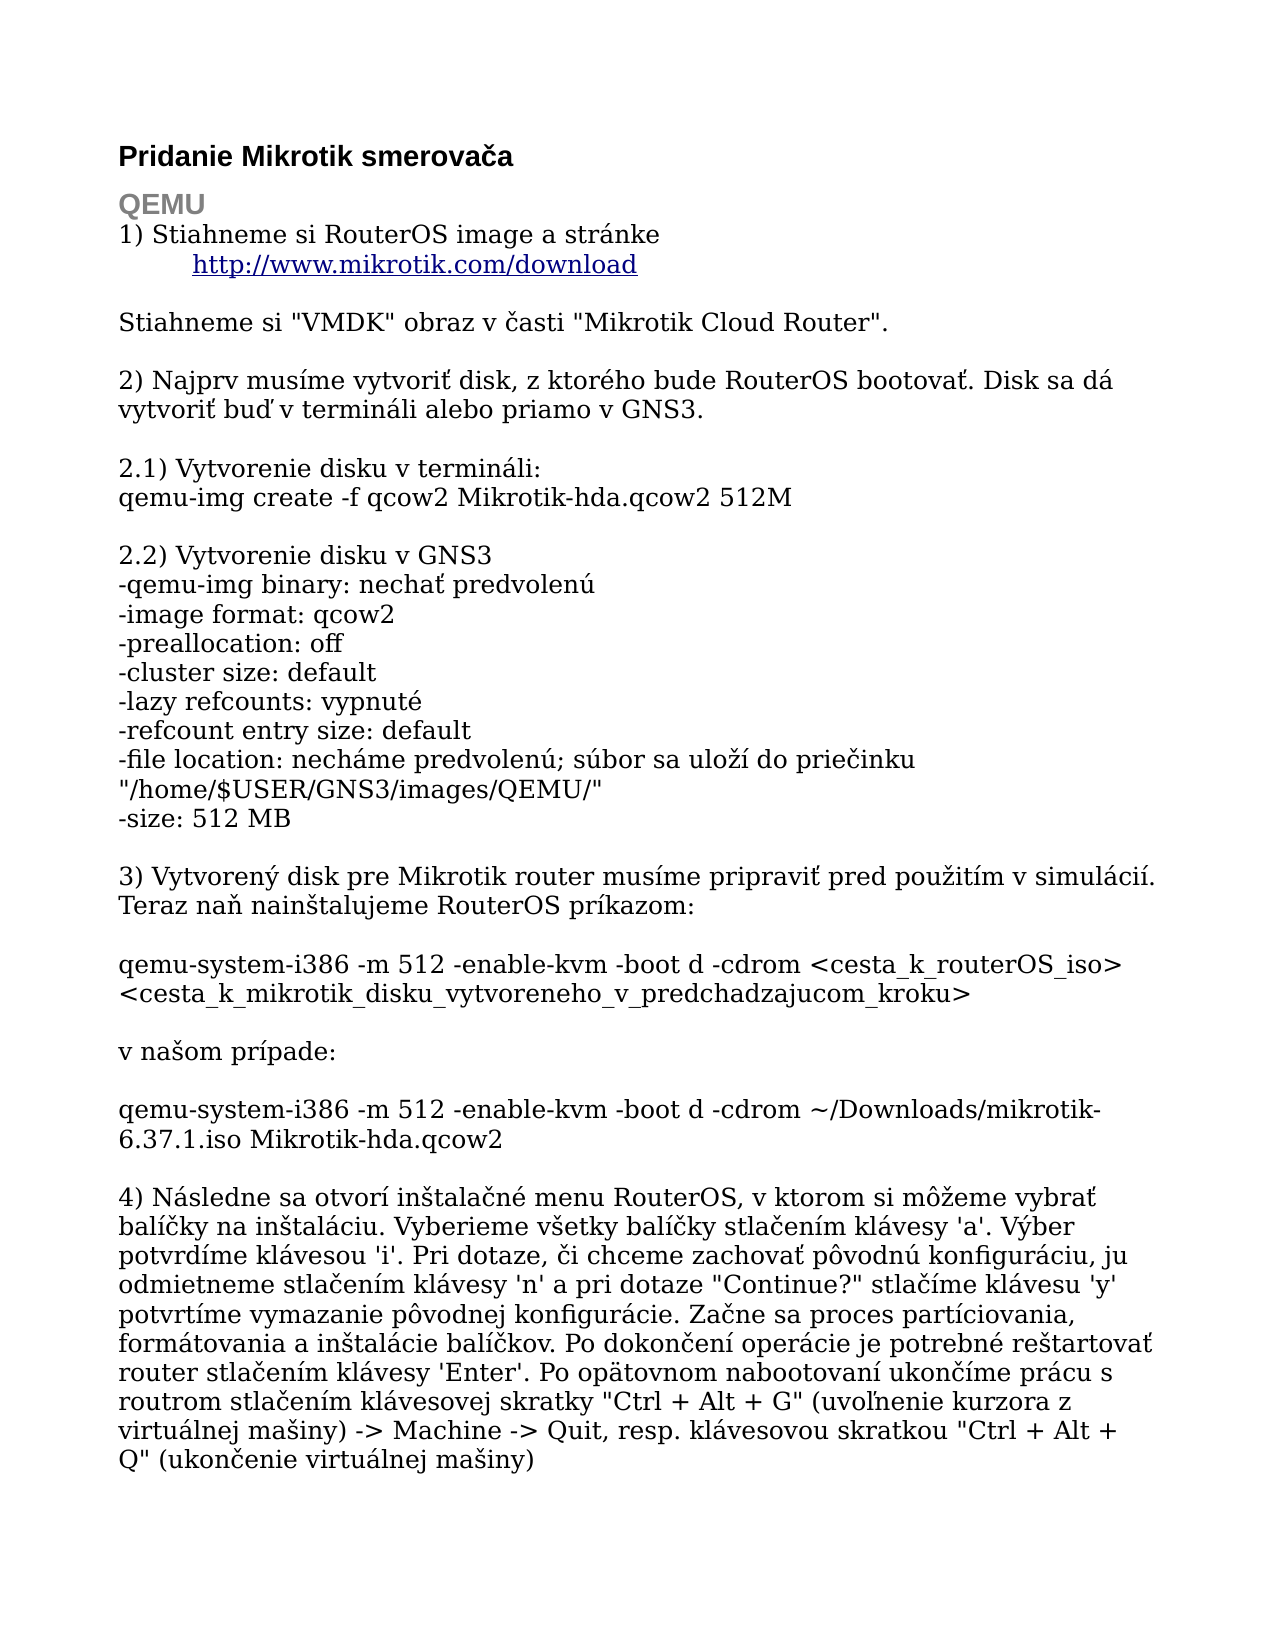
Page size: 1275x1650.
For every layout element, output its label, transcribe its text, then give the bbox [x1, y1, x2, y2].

subtitle QEMU [118, 187, 1157, 221]
text 1) Stiahneme si RouterOS image a stránke [118, 221, 1157, 250]
text Stiahneme si "VMDK" obraz v časti "Mikrotik Cloud Router". 2) Najprv musíme vytvoriť disk, z ktorého bude RouterOS bootovať. Disk sa dá vytvoriť buď v termináli alebo priamo v GNS3. 2.1) Vytvorenie disku v termináli: qemu-img create -f qcow2 Mikrotik-hda.qcow2 512M 2.2) Vytvorenie disku v GNS3 -qemu-img binary: nechať predvolenú -image format: qcow2 -preallocation: off -cluster size: default -lazy refcounts: vypnuté -refcount entry size: default -file location: necháme predvolenú; súbor sa uloží do priečinku "/home/$USER/GNS3/images/QEMU/" -size: 512 MB 3) Vytvorený disk pre Mikrotik router musíme pripraviť pred použitím v simulácií. Teraz naň nainštalujeme RouterOS príkazom: qemu-system-i386 -m 512 -enable-kvm -boot d -cdrom <cesta_k_routerOS_iso> <cesta_k_mikrotik_disku_vytvoreneho_v_predchadzajucom_kroku> v našom prípade: qemu-system-i386 -m 512 -enable-kvm -boot d -cdrom ~/Downloads/mikrotik-6.37.1.iso Mikrotik-hda.qcow2 4) Následne sa otvorí inštalačné menu RouterOS, v ktorom si môžeme vybrať balíčky na inštaláciu. Vyberieme všetky balíčky stlačením klávesy 'a'. Výber potvrdíme klávesou 'i'. Pri dotaze, či chceme zachovať pôvodnú konfiguráciu, ju odmietneme stlačením klávesy 'n' a pri dotaze "Continue?" stlačíme klávesu 'y' potvrtíme vymazanie pôvodnej konfigurácie. Začne sa proces partíciovania, formátovania a inštalácie balíčkov. Po dokončení operácie je potrebné reštartovať router stlačením klávesy 'Enter'. Po opätovnom nabootovaní ukončíme prácu s routrom stlačením klávesovej skratky "Ctrl + Alt + G" (uvoľnenie kurzora z virtuálnej mašiny) -> Machine -> Quit, resp. klávesovou skratkou "Ctrl + Alt + Q" (ukončenie virtuálnej mašiny) [118, 279, 1157, 1504]
text http://www.mikrotik.com/download [118, 250, 1157, 279]
subtitle Pridanie Mikrotik smerovača [118, 139, 1157, 172]
